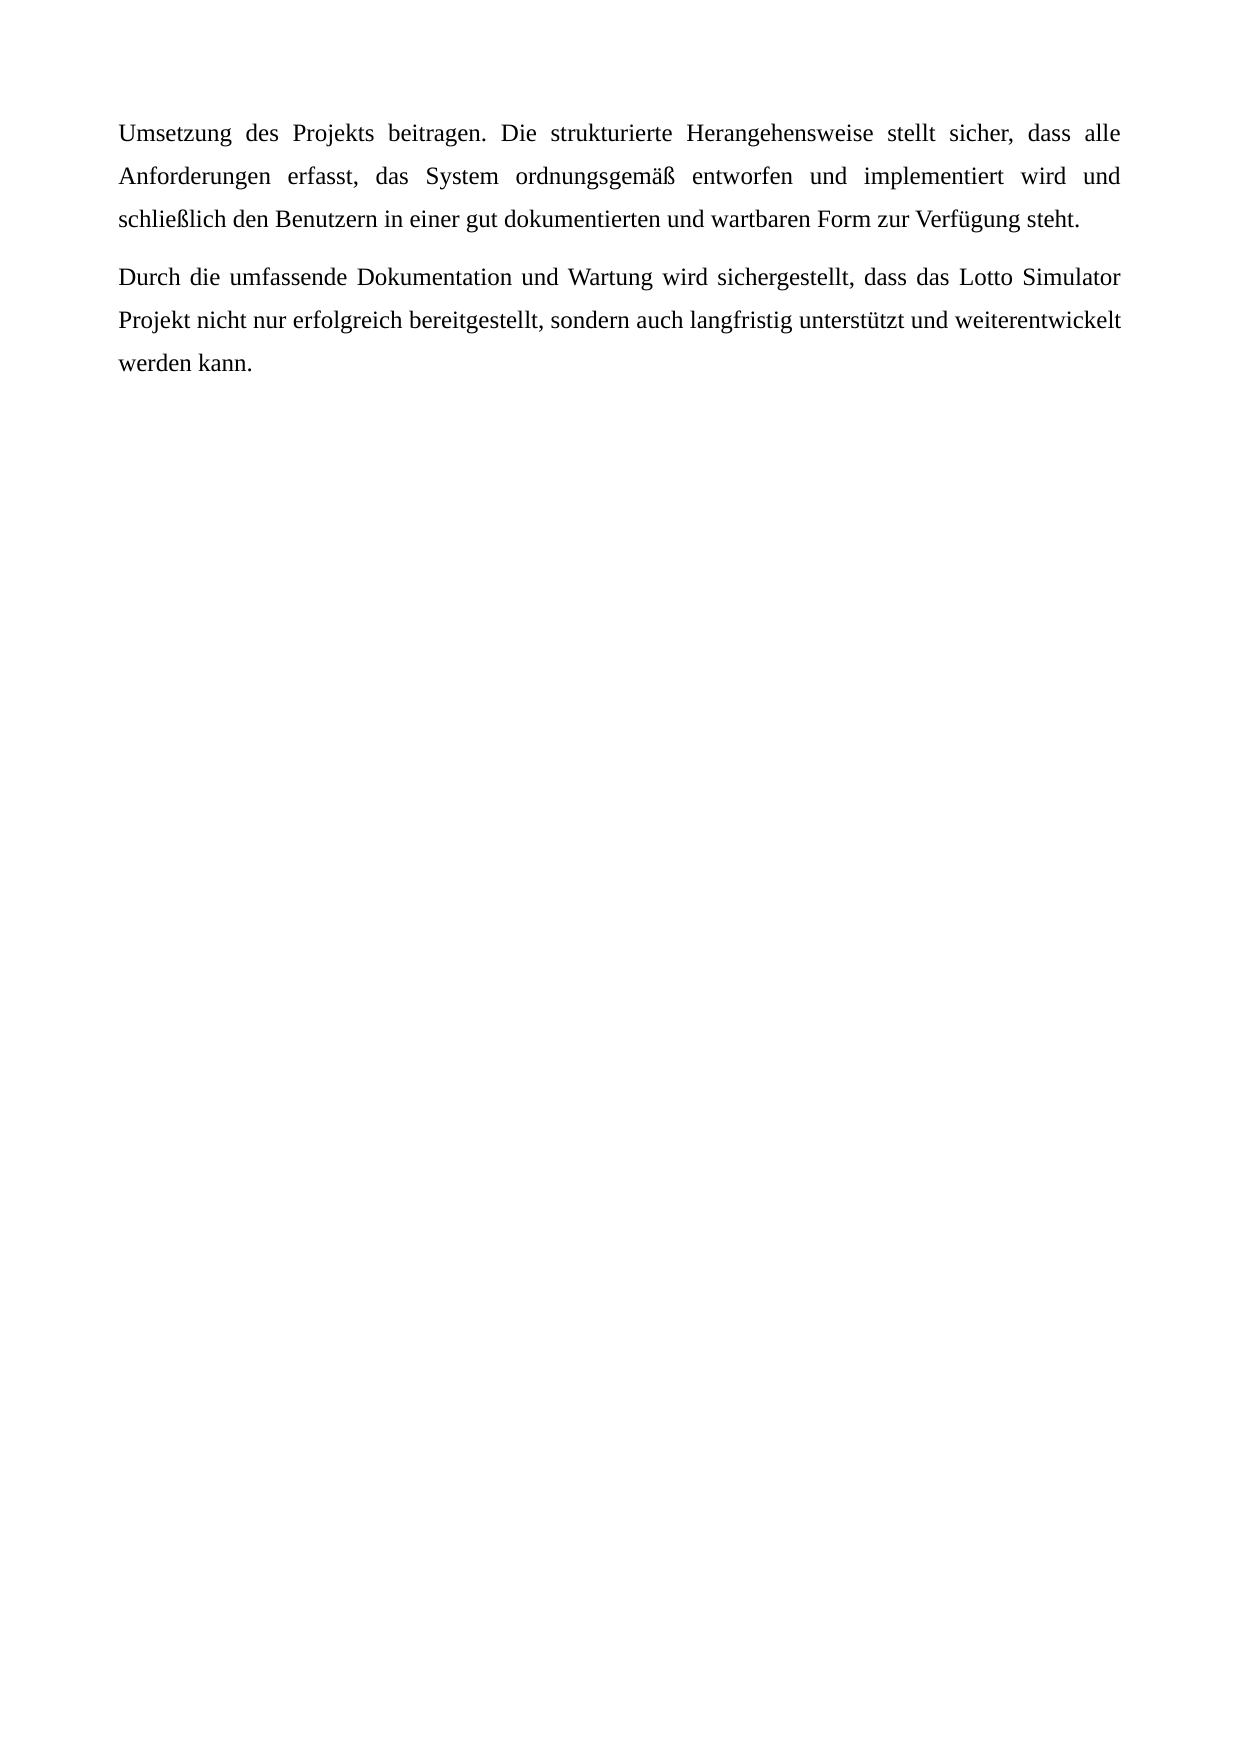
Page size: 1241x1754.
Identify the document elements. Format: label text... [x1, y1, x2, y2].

text Durch die umfassende Dokumentation und Wartung wird sichergestellt, dass das Lotto Simulator Projekt nicht nur erfolgreich bereitgestellt, sondern auch langfristig unterstützt und weiterentwickelt werden kann. [118, 262, 1122, 377]
text Umsetzung des Projekts beitragen. Die strukturierte Herangehensweise stellt sicher, dass alle Anforderungen erfasst, das System ordnungsgemäß entworfen und implementiert wird und schließlich den Benutzern in einer gut dokumentierten und wartbaren Form zur Verfügung steht. [118, 118, 1122, 233]
